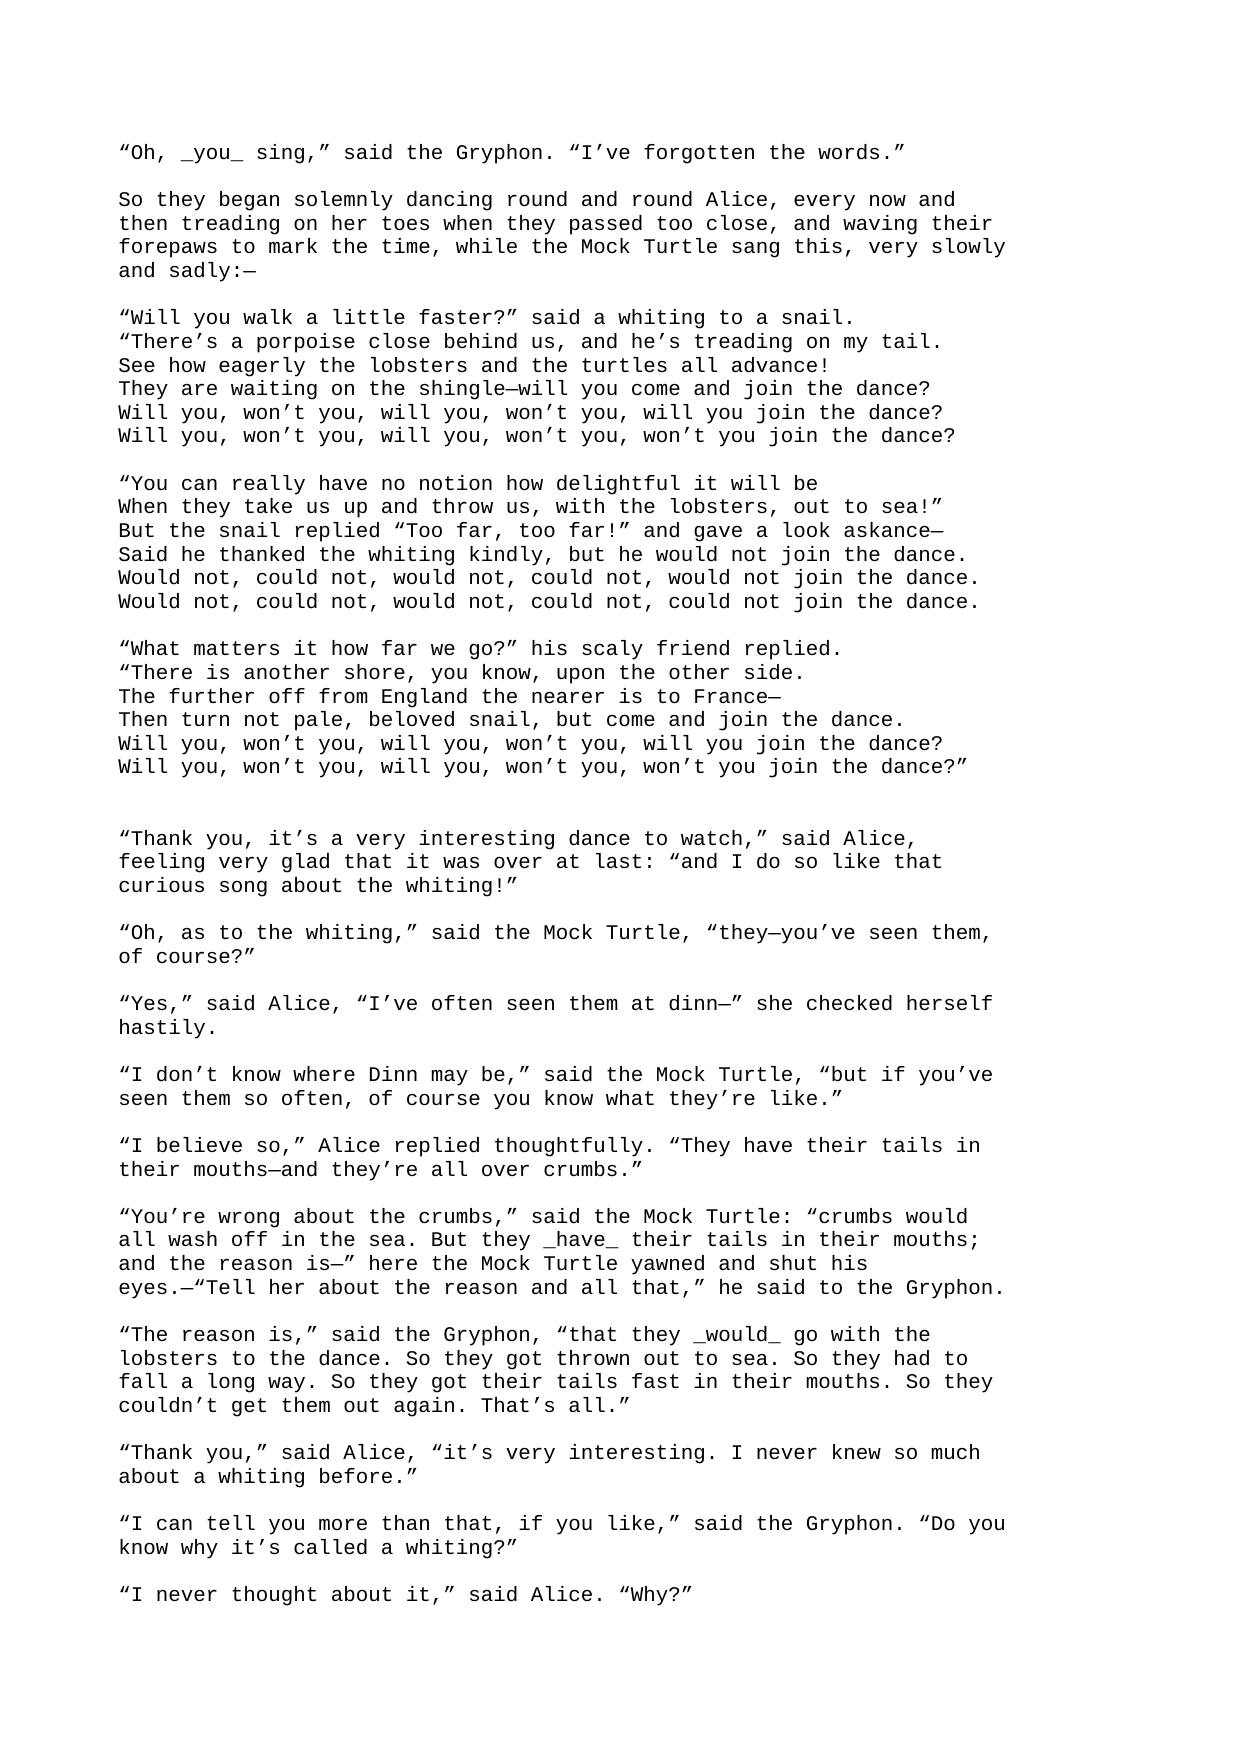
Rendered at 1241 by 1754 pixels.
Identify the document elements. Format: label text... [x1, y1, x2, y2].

text Said he thanked the whiting kindly, but he would not join the dance. [118, 544, 1122, 567]
text The further off from England the nearer is to France— [118, 686, 1122, 709]
text Then turn not pale, beloved snail, but come and join the dance. [118, 709, 1122, 733]
text “Oh, as to the whiting,” said the Mock Turtle, “they—you’ve seen them, [118, 922, 1122, 946]
text “What matters it how far we go?” his scaly friend replied. [118, 638, 1122, 662]
text Will you, won’t you, will you, won’t you, will you join the dance? [118, 402, 1122, 426]
text of course?” [118, 946, 1122, 969]
text But the snail replied “Too far, too far!” and gave a look askance— [118, 520, 1122, 544]
text Would not, could not, would not, could not, could not join the dance. [118, 591, 1122, 615]
text feeling very glad that it was over at last: “and I do so like that [118, 851, 1122, 875]
text “There is another shore, you know, upon the other side. [118, 662, 1122, 686]
text and the reason is—” here the Mock Turtle yawned and shut his [118, 1253, 1122, 1277]
text “I can tell you more than that, if you like,” said the Gryphon. “Do you [118, 1513, 1122, 1537]
text seen them so often, of course you know what they’re like.” [118, 1088, 1122, 1111]
text See how eagerly the lobsters and the turtles all advance! [118, 354, 1122, 378]
text lobsters to the dance. So they got thrown out to sea. So they had to [118, 1348, 1122, 1371]
text their mouths—and they’re all over crumbs.” [118, 1158, 1122, 1182]
text So they began solemnly dancing round and round Alice, every now and [118, 189, 1122, 213]
text When they take us up and throw us, with the lobsters, out to sea!” [118, 496, 1122, 520]
text hastily. [118, 1017, 1122, 1040]
text “The reason is,” said the Gryphon, “that they _would_ go with the [118, 1324, 1122, 1348]
text “You can really have no notion how delightful it will be [118, 473, 1122, 496]
text “I don’t know where Dinn may be,” said the Mock Turtle, “but if you’ve [118, 1064, 1122, 1088]
text “Thank you, it’s a very interesting dance to watch,” said Alice, [118, 827, 1122, 851]
text curious song about the whiting!” [118, 875, 1122, 898]
text then treading on her toes when they passed too close, and waving their [118, 213, 1122, 236]
text “You’re wrong about the crumbs,” said the Mock Turtle: “crumbs would [118, 1206, 1122, 1229]
text couldn’t get them out again. That’s all.” [118, 1395, 1122, 1419]
text Will you, won’t you, will you, won’t you, will you join the dance? [118, 733, 1122, 757]
text They are waiting on the shingle—will you come and join the dance? [118, 378, 1122, 402]
text all wash off in the sea. But they _have_ their tails in their mouths; [118, 1229, 1122, 1253]
text forepaws to mark the time, while the Mock Turtle sang this, very slowly [118, 236, 1122, 260]
text “Thank you,” said Alice, “it’s very interesting. I never knew so much [118, 1442, 1122, 1466]
text Would not, could not, would not, could not, would not join the dance. [118, 567, 1122, 591]
text Will you, won’t you, will you, won’t you, won’t you join the dance? [118, 426, 1122, 449]
text know why it’s called a whiting?” [118, 1537, 1122, 1561]
text “There’s a porpoise close behind us, and he’s treading on my tail. [118, 331, 1122, 354]
text about a whiting before.” [118, 1466, 1122, 1489]
text “I never thought about it,” said Alice. “Why?” [118, 1584, 1122, 1608]
text “I believe so,” Alice replied thoughtfully. “They have their tails in [118, 1135, 1122, 1158]
text fall a long way. So they got their tails fast in their mouths. So they [118, 1371, 1122, 1395]
text “Oh, _you_ sing,” said the Gryphon. “I’ve forgotten the words.” [118, 142, 1122, 165]
text Will you, won’t you, will you, won’t you, won’t you join the dance?” [118, 757, 1122, 780]
text “Yes,” said Alice, “I’ve often seen them at dinn—” she checked herself [118, 993, 1122, 1017]
text “Will you walk a little faster?” said a whiting to a snail. [118, 307, 1122, 331]
text and sadly:— [118, 260, 1122, 284]
text eyes.—“Tell her about the reason and all that,” he said to the Gryphon. [118, 1277, 1122, 1300]
